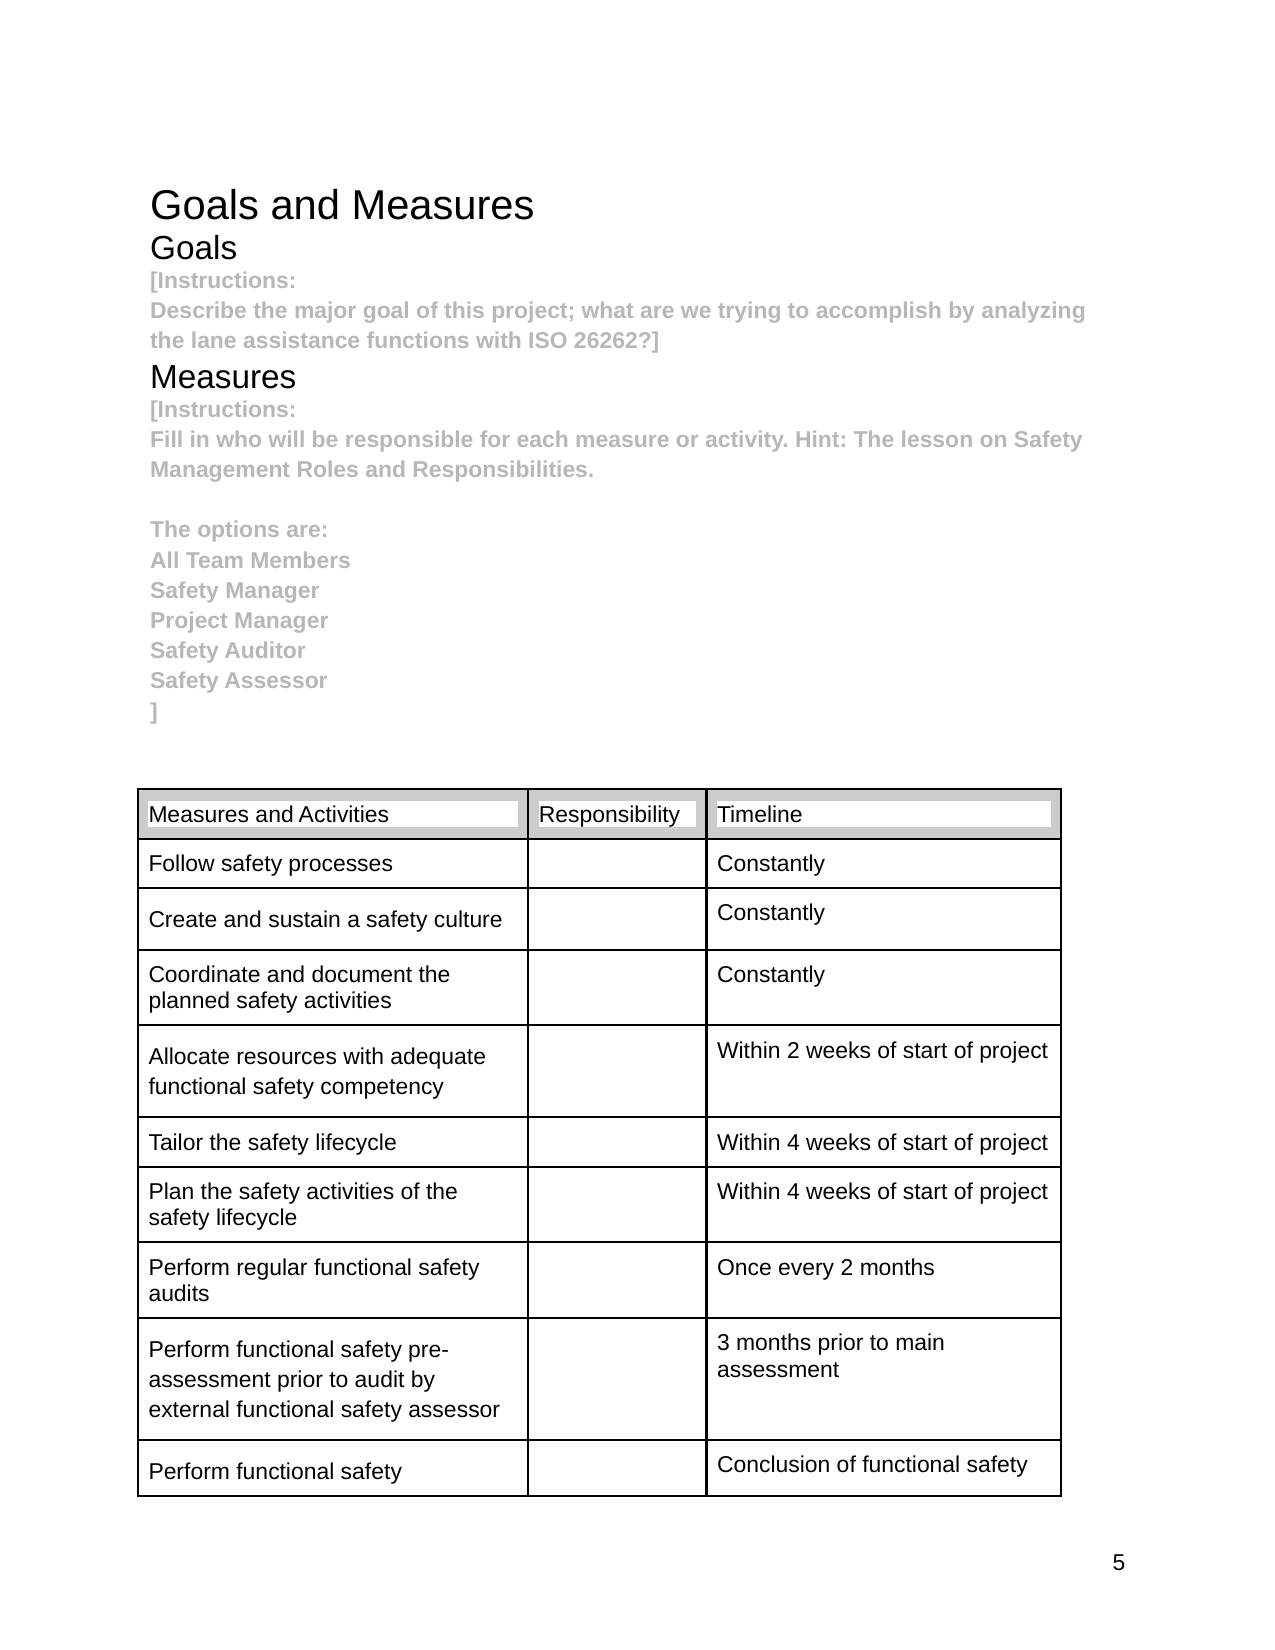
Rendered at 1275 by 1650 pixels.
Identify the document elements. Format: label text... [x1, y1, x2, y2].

table_cell Follow safety processes [139, 840, 527, 887]
table_cell 3 months prior to main assessment [708, 1319, 1060, 1439]
table_cell Coordinate and document the planned safety activities [139, 951, 527, 1024]
text [Instructions: [150, 267, 1125, 293]
table_cell [529, 1243, 705, 1317]
table_header Responsibility [529, 790, 705, 838]
table_cell [529, 1319, 705, 1439]
table_cell Once every 2 months [708, 1243, 1060, 1317]
table_cell Tailor the safety lifecycle [139, 1118, 527, 1166]
subtitle Measures [150, 357, 1125, 396]
text Project Manager [150, 607, 1125, 633]
table_cell [529, 1026, 705, 1116]
table_cell Create and sustain a safety culture [139, 889, 527, 949]
text Fill in who will be responsible for each measure or activity. Hint: The lesson on Safety Management Roles and Responsibilities. [150, 426, 1125, 482]
text Describe the major goal of this project; what are we trying to accomplish by analyzing the lane assistance functions with ISO 26262?] [150, 297, 1125, 353]
table_cell Constantly [708, 889, 1060, 949]
table_cell Constantly [708, 951, 1060, 1024]
table_cell Within 4 weeks of start of project [708, 1118, 1060, 1166]
table_cell [529, 951, 705, 1024]
table_header Timeline [708, 790, 1060, 838]
table_cell Plan the safety activities of the safety lifecycle [139, 1168, 527, 1241]
table_header Measures and Activities [139, 790, 527, 838]
table_cell Within 4 weeks of start of project [708, 1168, 1060, 1241]
table_cell Perform functional safety pre-assessment prior to audit by external functional safety assessor [139, 1319, 527, 1439]
text ] [150, 698, 1125, 724]
subtitle Goals [150, 228, 1125, 267]
table_cell [529, 1441, 705, 1494]
text Safety Manager [150, 577, 1125, 603]
table_cell Constantly [708, 840, 1060, 887]
table_cell [529, 1168, 705, 1241]
text Safety Auditor [150, 637, 1125, 664]
table_cell [529, 889, 705, 949]
table_cell [529, 1118, 705, 1166]
table_cell Perform regular functional safety audits [139, 1243, 527, 1317]
table_cell Allocate resources with adequate functional safety competency [139, 1026, 527, 1116]
table_cell Conclusion of functional safety [708, 1441, 1060, 1494]
text The options are: [150, 516, 1125, 543]
table_cell Within 2 weeks of start of project [708, 1026, 1060, 1116]
table_cell Perform functional safety [139, 1441, 527, 1494]
text [Instructions: [150, 396, 1125, 422]
text Safety Assessor [150, 667, 1125, 694]
text All Team Members [150, 547, 1125, 573]
table_cell [529, 840, 705, 887]
subtitle Goals and Measures [150, 180, 1125, 228]
